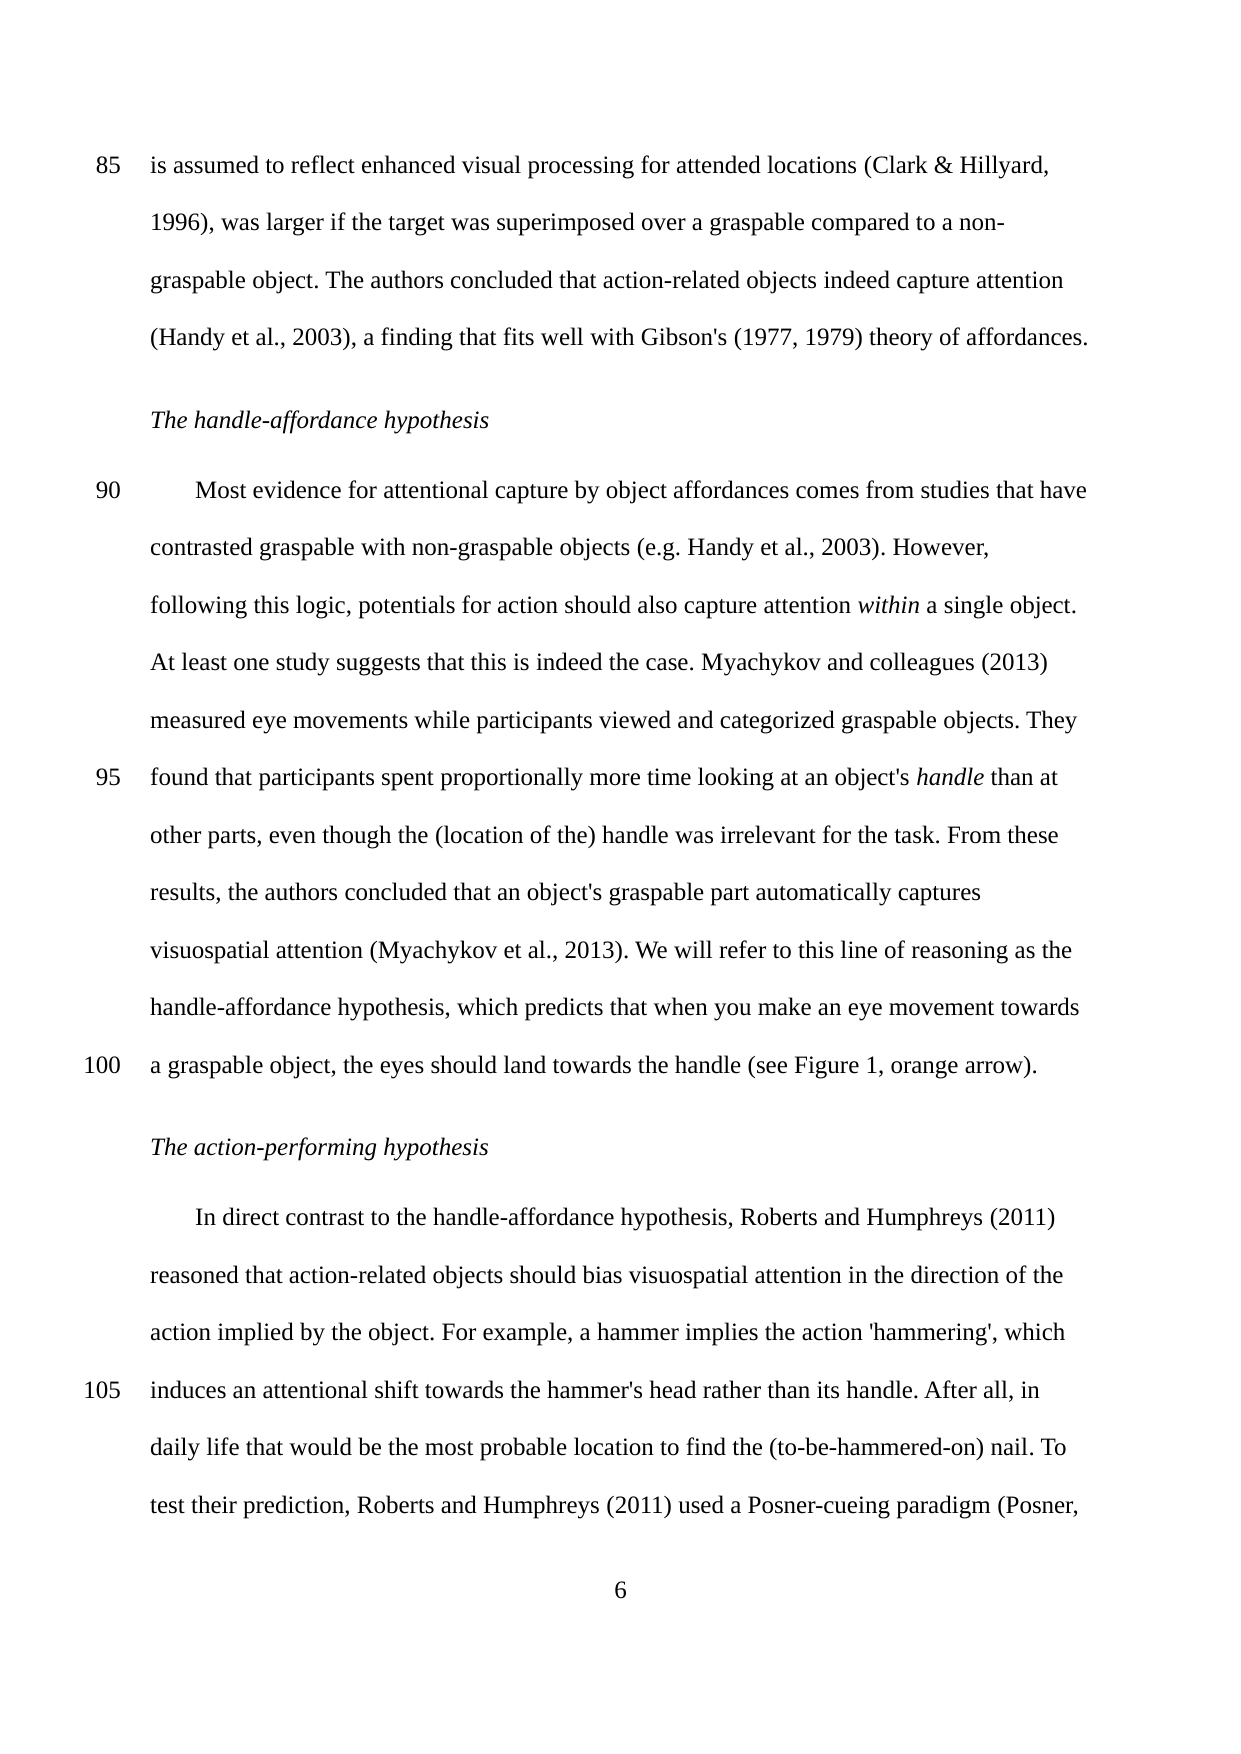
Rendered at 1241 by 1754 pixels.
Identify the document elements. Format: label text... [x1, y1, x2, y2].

subtitle The action-performing hypothesis [150, 1132, 1091, 1161]
subtitle The handle-affordance hypothesis [150, 405, 1091, 434]
text In direct contrast to the handle-affordance hypothesis, Roberts and Humphreys (2011) reasoned that action-related objects should bias visuospatial attention in the direction of the action implied by the object. For example, a hammer implies the action 'hammering', which induces an attentional shift towards the hammer's head rather than its handle. After all, in daily life that would be the most probable location to find the (to-be-hammered-on) nail. To test their prediction, Roberts and Humphreys (2011) used a Posner-cueing paradigm (Posner, [150, 1202, 1091, 1519]
text is assumed to reflect enhanced visual processing for attended locations (Clark & Hillyard, 1996), was larger if the target was superimposed over a graspable compared to a non-graspable object. The authors concluded that action-related objects indeed capture attention (Handy et al., 2003), a finding that fits well with Gibson's (1977, 1979) theory of affordances. [150, 150, 1091, 351]
text Most evidence for attentional capture by object affordances comes from studies that have contrasted graspable with non-graspable objects (e.g. Handy et al., 2003). However, following this logic, potentials for action should also capture attention within a single object. At least one study suggests that this is indeed the case. Myachykov and colleagues (2013) measured eye movements while participants viewed and categorized graspable objects. They found that participants spent proportionally more time looking at an object's handle than at other parts, even though the (location of the) handle was irrelevant for the task. From these results, the authors concluded that an object's graspable part automatically captures visuospatial attention (Myachykov et al., 2013). We will refer to this line of reasoning as the handle-affordance hypothesis, which predicts that when you make an eye movement towards a graspable object, the eyes should land towards the handle (see Figure 1, orange arrow). [150, 475, 1091, 1079]
